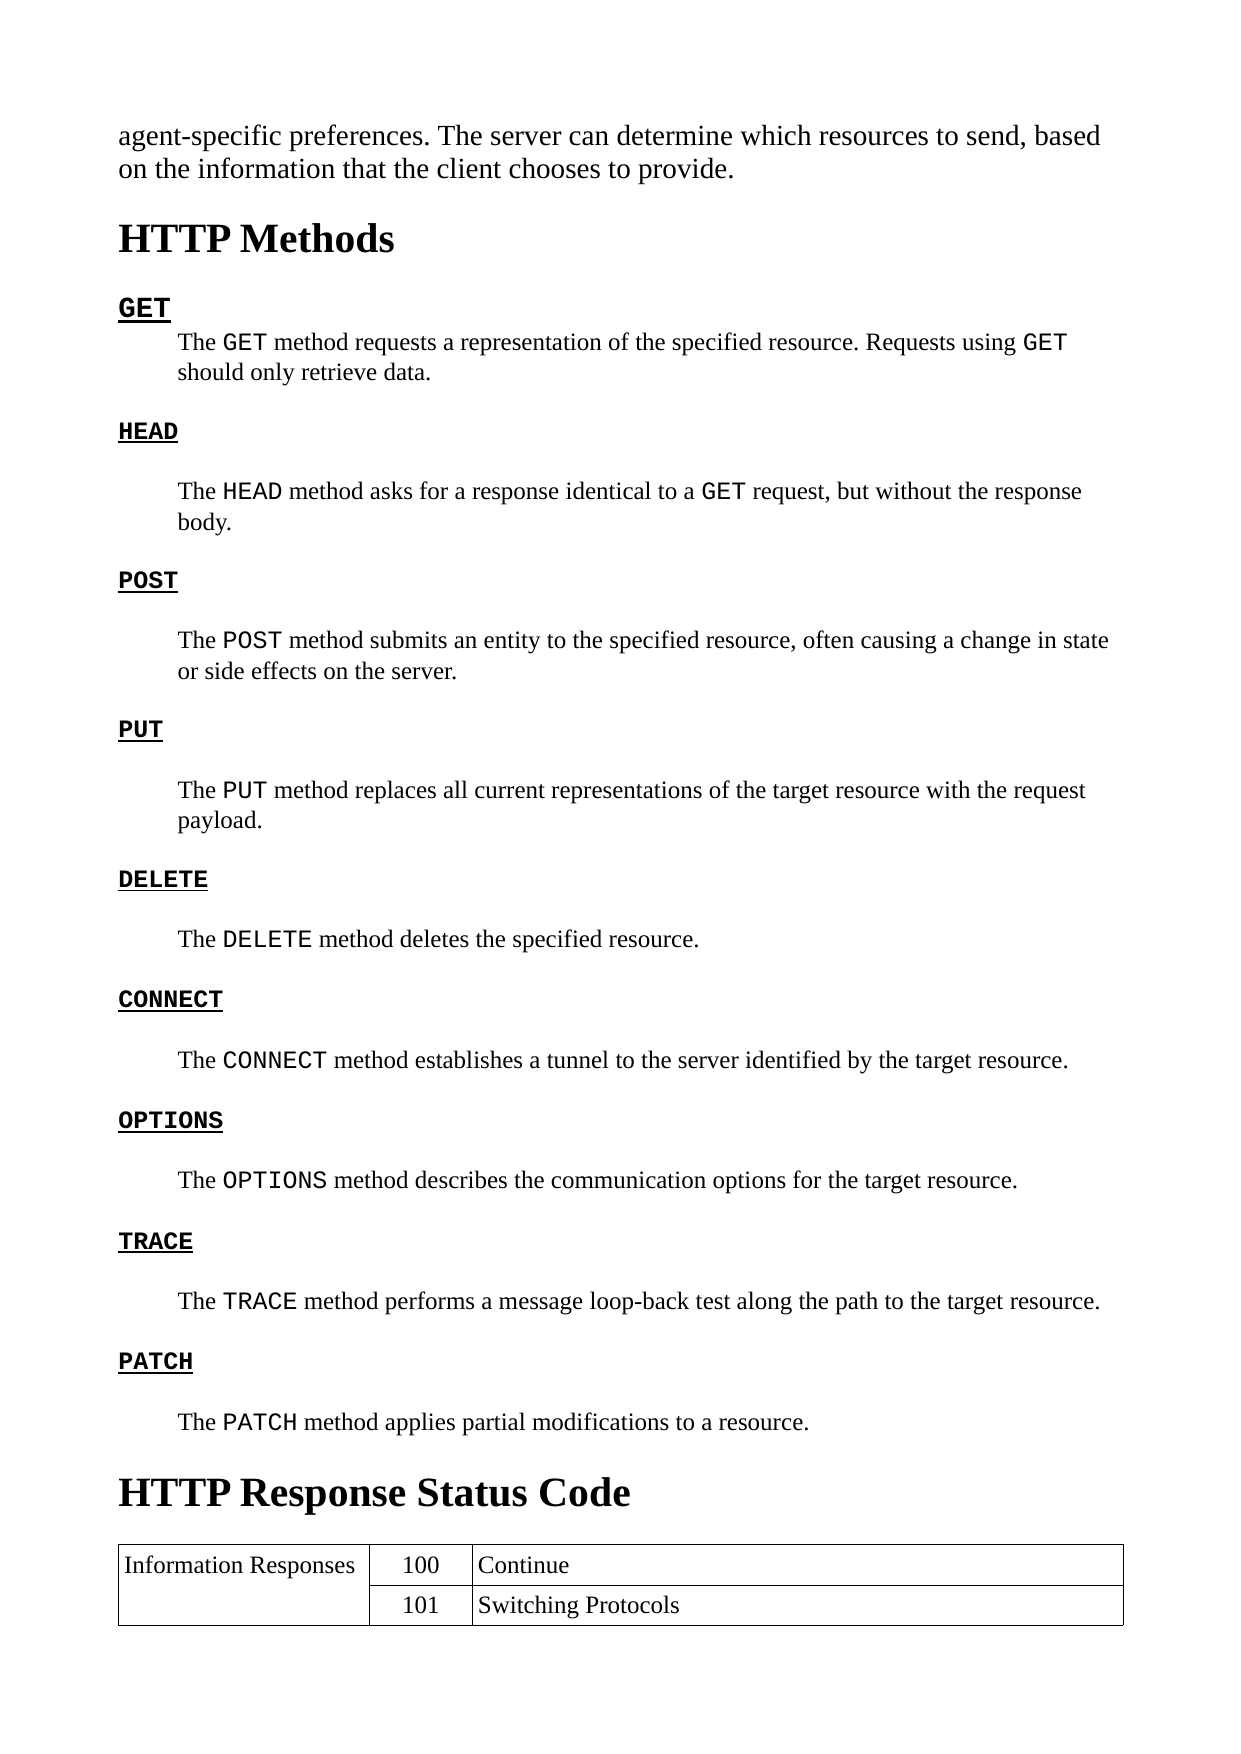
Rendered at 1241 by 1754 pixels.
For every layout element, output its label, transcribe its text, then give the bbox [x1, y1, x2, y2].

table_header 100 [370, 1545, 472, 1585]
list The POST method submits an entity to the specified resource, often causing a change in state or side effects on the server. [177, 625, 1122, 685]
list The HEAD method asks for a response identical to a GET request, but without the response body. [177, 476, 1122, 536]
table_header Continue [473, 1545, 1123, 1585]
list The CONNECT method establishes a tunnel to the server identified by the target resource. [177, 1045, 1122, 1076]
subtitle HEAD [118, 416, 1122, 447]
subtitle CONNECT [118, 984, 1122, 1015]
list The PUT method replaces all current representations of the target resource with the request payload. [177, 775, 1122, 834]
subtitle PATCH [118, 1346, 1122, 1377]
table_header Information Responses [119, 1545, 369, 1625]
list The GET method requests a representation of the specified resource. Requests using GET should only retrieve data. [177, 327, 1122, 386]
subtitle POST [118, 565, 1122, 596]
list The TRACE method performs a message loop-back test along the path to the target resource. [177, 1286, 1122, 1317]
table_cell Switching Protocols [473, 1586, 1123, 1625]
text HTTP Methods [118, 214, 1122, 262]
subtitle PUT [118, 714, 1122, 745]
subtitle OPTIONS [118, 1105, 1122, 1136]
subtitle TRACE [118, 1226, 1122, 1257]
text agent-specific preferences. The server can determine which resources to send, based on the information that the client chooses to provide. [118, 118, 1122, 185]
subtitle GET [118, 291, 1122, 327]
list The PATCH method applies partial modifications to a resource. [177, 1407, 1122, 1437]
subtitle DELETE [118, 864, 1122, 895]
table_cell 101 [370, 1586, 472, 1625]
list The DELETE method deletes the specified resource. [177, 924, 1122, 955]
list The OPTIONS method describes the communication options for the target resource. [177, 1165, 1122, 1196]
list HTTP Response Status Code [118, 1467, 1122, 1515]
